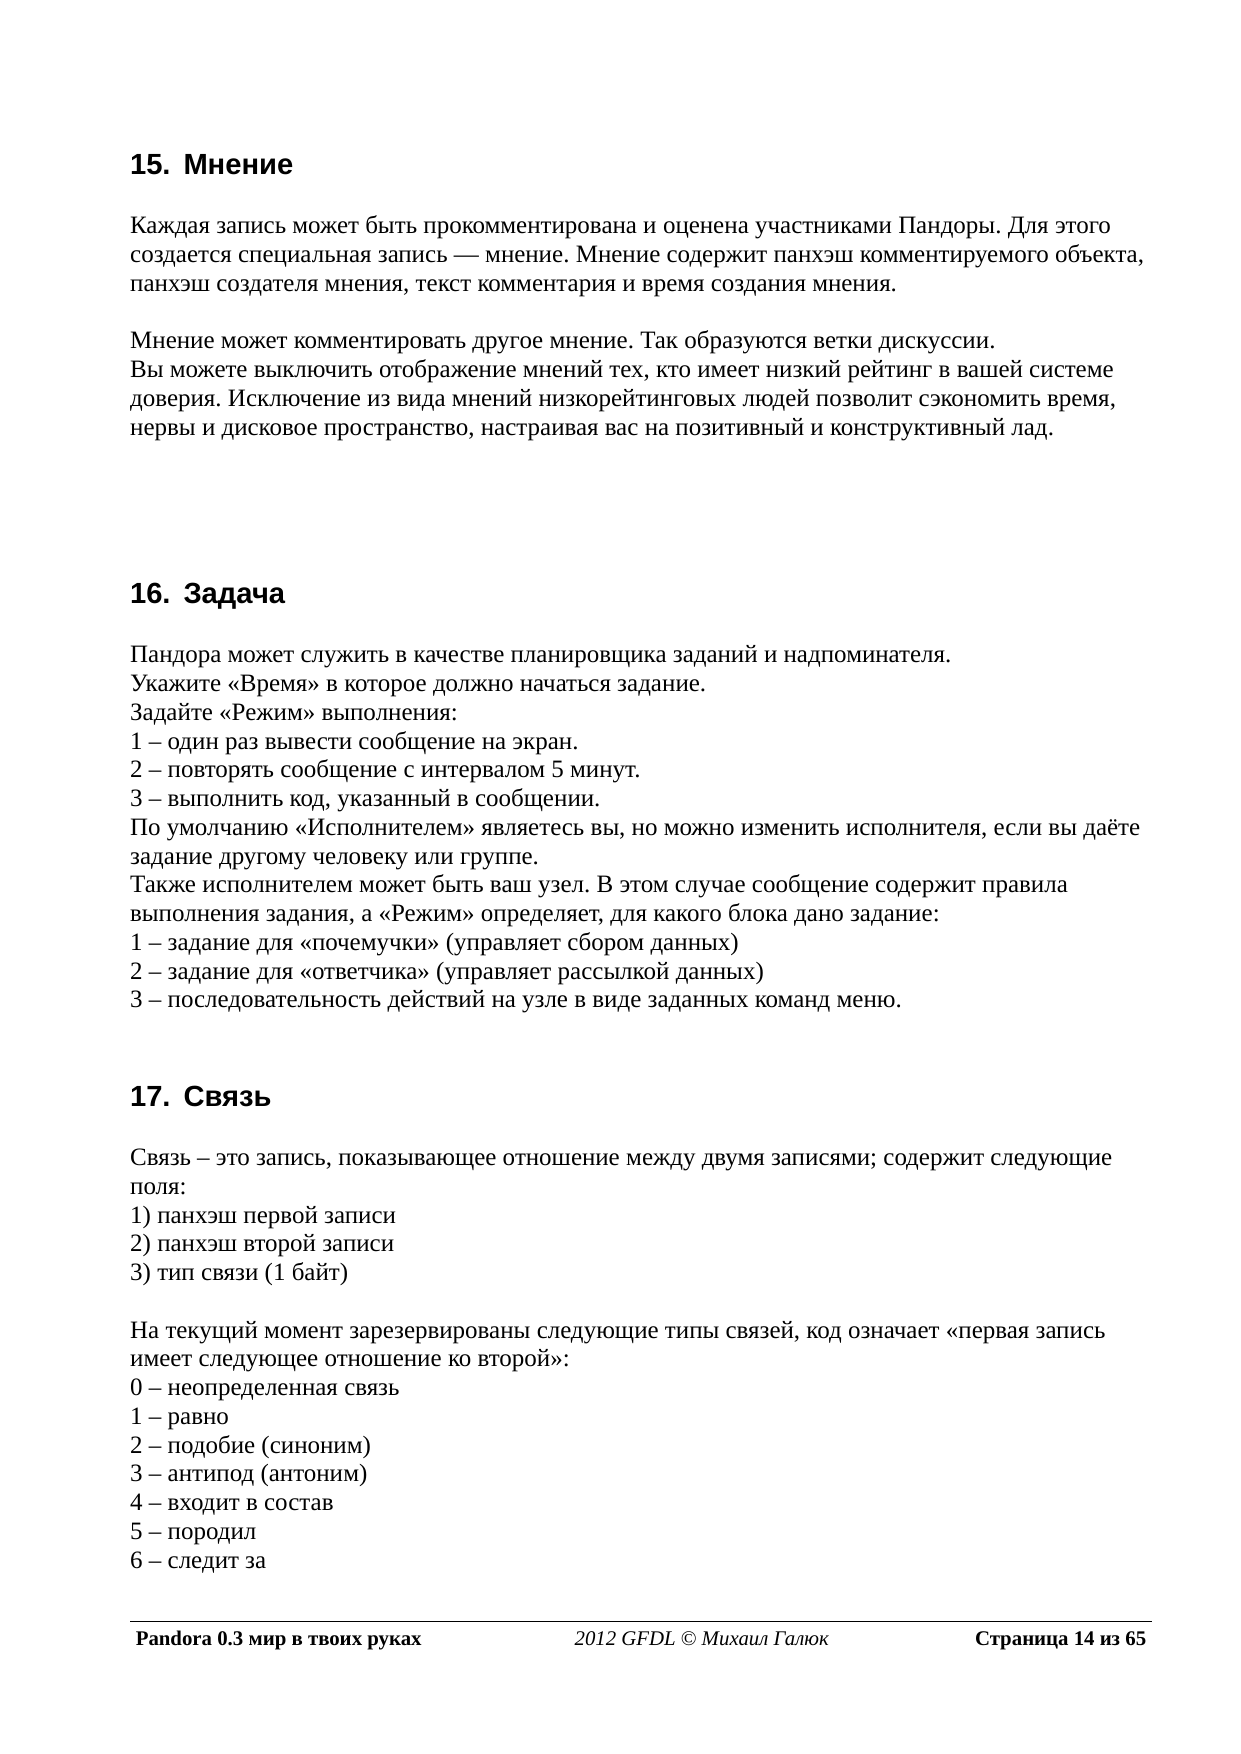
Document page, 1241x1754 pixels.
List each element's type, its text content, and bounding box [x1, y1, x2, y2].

text По умолчанию «Исполнителем» являетесь вы, но можно изменить исполнителя, если вы даёте задание другому человеку или группе. [130, 812, 1152, 869]
text Связь – это запись, показывающее отношение между двумя записями; содержит следующие поля: [130, 1142, 1152, 1200]
text Мнение может комментировать другое мнение. Так образуются ветки дискуссии. [130, 325, 1152, 354]
text 2 – подобие (синоним) [130, 1430, 1152, 1458]
text Пандора может служить в качестве планировщика заданий и надпоминателя. [130, 639, 1152, 668]
text 1) панхэш первой записи [130, 1200, 1152, 1228]
text 2 – повторять сообщение с интервалом 5 минут. [130, 754, 1152, 783]
text 5 – породил [130, 1516, 1152, 1545]
text 1 – задание для «почемучки» (управляет сбором данных) [130, 927, 1152, 956]
text Задайте «Режим» выполнения: [130, 697, 1152, 726]
subtitle Связь [130, 1079, 1152, 1112]
text 1 – один раз вывести сообщение на экран. [130, 726, 1152, 754]
text 4 – входит в состав [130, 1487, 1152, 1516]
subtitle Мнение [130, 147, 1152, 180]
text 3 – выполнить код, указанный в сообщении. [130, 783, 1152, 812]
text На текущий момент зарезервированы следующие типы связей, код означает «первая запись имеет следующее отношение ко второй»: [130, 1315, 1152, 1372]
text 6 – следит за [130, 1545, 1152, 1573]
text 0 – неопределенная связь [130, 1372, 1152, 1401]
text 2) панхэш второй записи [130, 1228, 1152, 1257]
text 3 – антипод (антоним) [130, 1458, 1152, 1487]
text 2 – задание для «ответчика» (управляет рассылкой данных) [130, 956, 1152, 984]
text 1 – равно [130, 1401, 1152, 1430]
text 3 – последовательность действий на узле в виде заданных команд меню. [130, 984, 1152, 1013]
text Каждая запись может быть прокомментирована и оценена участниками Пандоры. Для этого создается специальная запись — мнение. Мнение содержит панхэш комментируемого объекта, панхэш создателя мнения, текст комментария и время создания мнения. [130, 210, 1152, 297]
text Укажите «Время» в которое должно начаться задание. [130, 668, 1152, 697]
text Также исполнителем может быть ваш узел. В этом случае сообщение содержит правила выполнения задания, а «Режим» определяет, для какого блока дано задание: [130, 869, 1152, 927]
text Вы можете выключить отображение мнений тех, кто имеет низкий рейтинг в вашей системе доверия. Исключение из вида мнений низкорейтинговых людей позволит сэкономить время, нервы и дисковое пространство, настраивая вас на позитивный и конструктивный лад. [130, 354, 1152, 440]
text 3) тип связи (1 байт) [130, 1257, 1152, 1286]
subtitle Задача [130, 576, 1152, 609]
